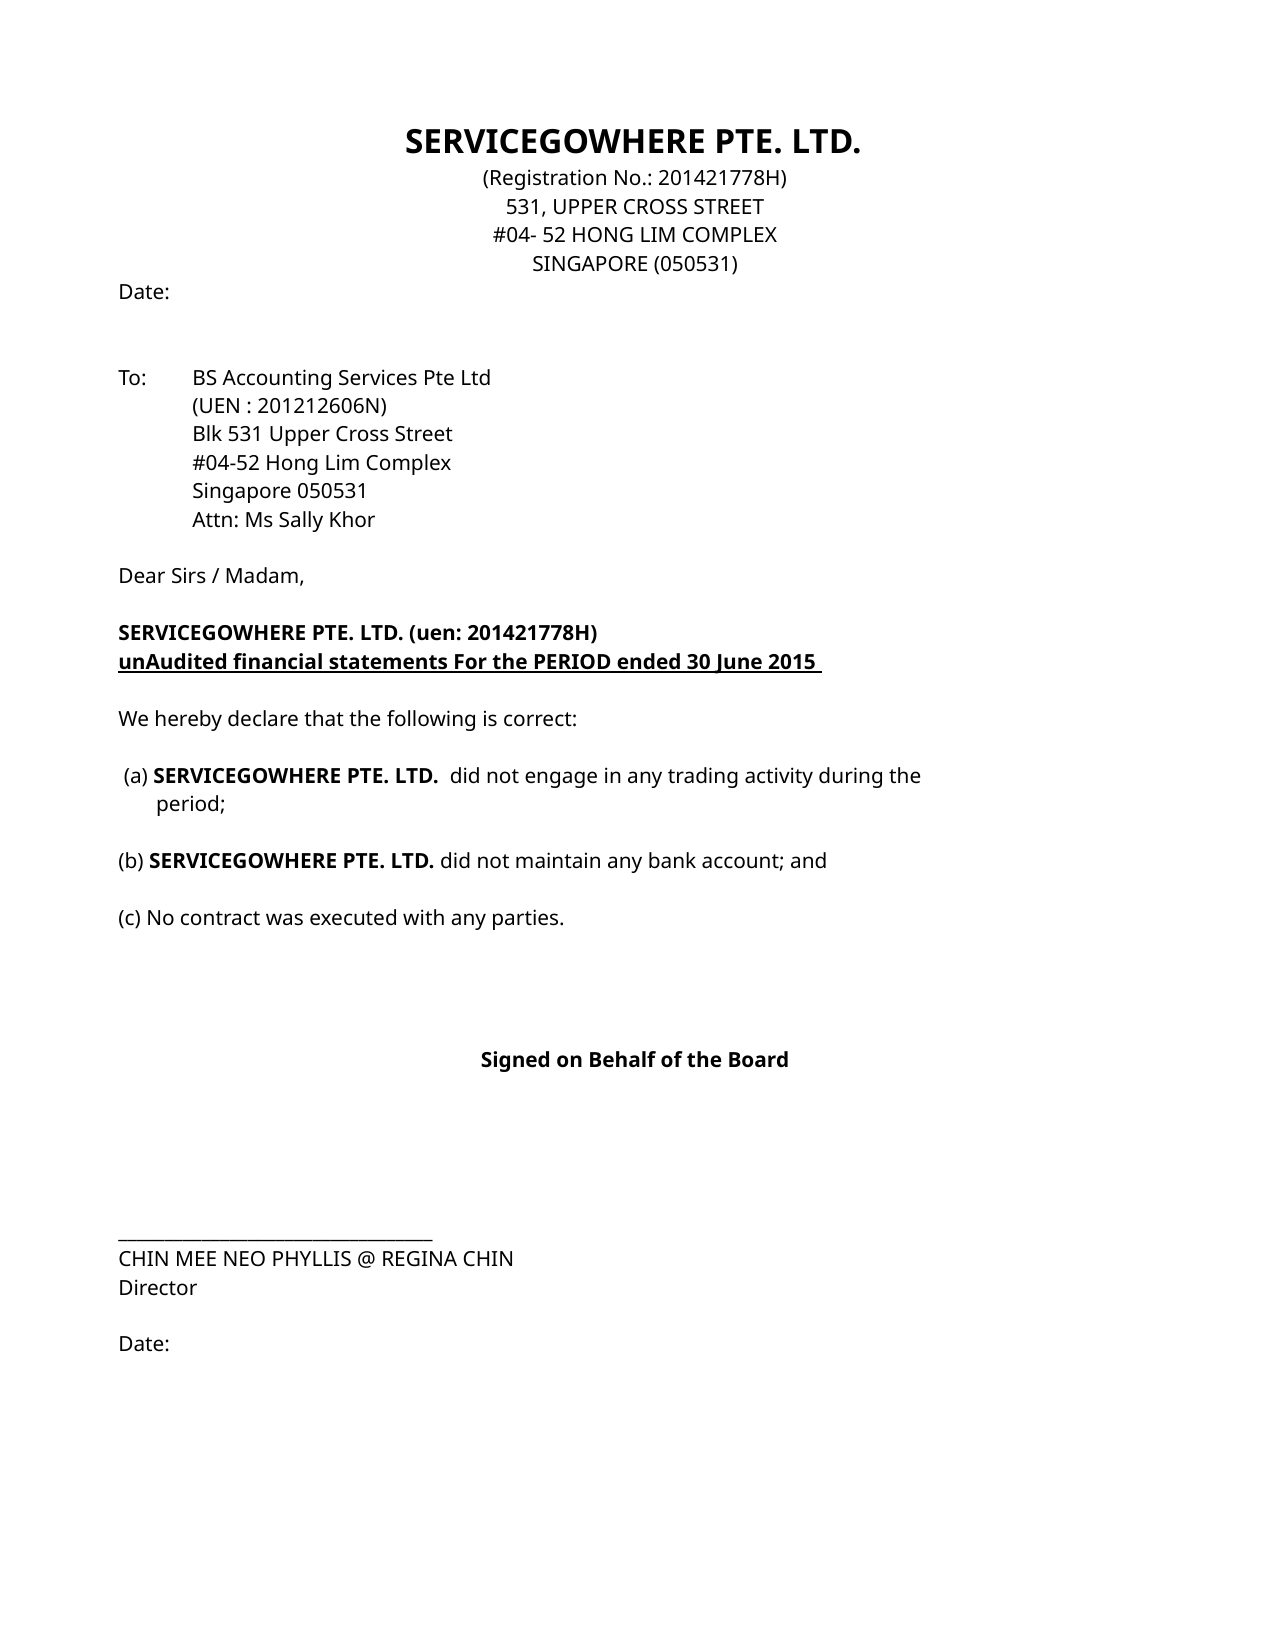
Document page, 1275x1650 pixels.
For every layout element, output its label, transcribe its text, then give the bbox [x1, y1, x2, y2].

text (UEN : 201212606N) [118, 391, 1157, 419]
text unAudited financial statements For the PERIOD ended 30 June 2015 [118, 647, 1157, 675]
text Director [118, 1273, 1157, 1301]
text #04-52 Hong Lim Complex [118, 448, 1157, 476]
text __________________________________ [118, 1216, 1157, 1244]
text (c) No contract was executed with any parties. [118, 903, 1157, 931]
text We hereby declare that the following is correct: [118, 704, 1157, 732]
text #04- 52 HONG LIM COMPLEX [118, 220, 1157, 249]
text 531, UPPER CROSS STREET [118, 192, 1157, 220]
text SINGAPORE (050531) [118, 249, 1157, 277]
text Date: [118, 277, 1157, 306]
text period; [118, 789, 1157, 818]
text Attn: Ms Sally Khor [118, 505, 1157, 533]
text SERVICEGOWHERE PTE. LTD. [118, 118, 1157, 163]
text Singapore 050531 [118, 476, 1157, 505]
text CHIN MEE NEO PHYLLIS @ REGINA CHIN [118, 1244, 1157, 1273]
text SERVICEGOWHERE PTE. LTD. (uen: 201421778H) [118, 618, 1157, 647]
text (b) SERVICEGOWHERE PTE. LTD. did not maintain any bank account; and [118, 846, 1157, 874]
text (a) SERVICEGOWHERE PTE. LTD. did not engage in any trading activity during the [118, 761, 1157, 789]
text Blk 531 Upper Cross Street [118, 419, 1157, 448]
text Date: [118, 1329, 1157, 1358]
text (Registration No.: 201421778H) [118, 163, 1157, 192]
text Signed on Behalf of the Board [118, 1045, 1157, 1073]
text Dear Sirs / Madam, [118, 562, 1157, 590]
text To: BS Accounting Services Pte Ltd [118, 363, 1157, 391]
